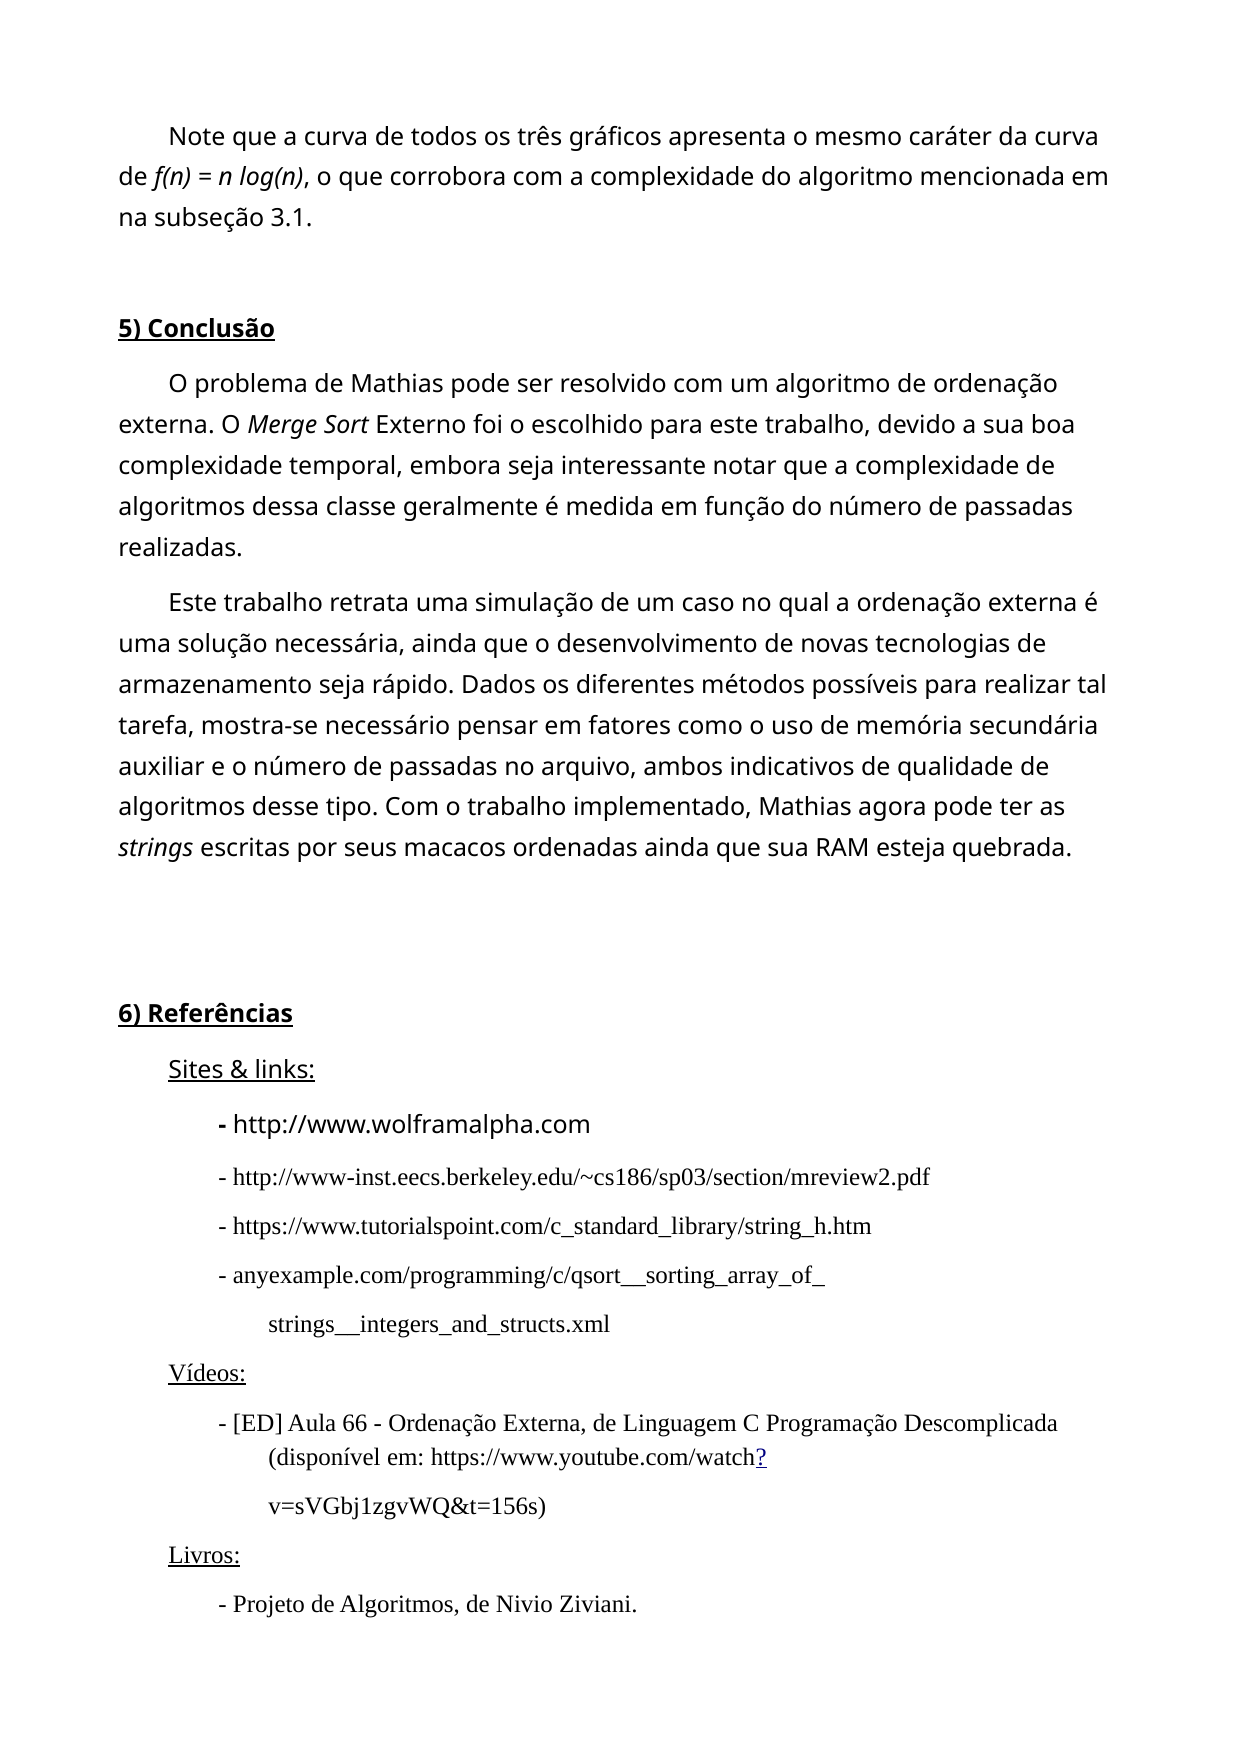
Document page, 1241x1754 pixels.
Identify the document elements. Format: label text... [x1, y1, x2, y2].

text 6) Referências [118, 996, 1122, 1030]
text Sites & links: [118, 1051, 1122, 1086]
text Este trabalho retrata uma simulação de um caso no qual a ordenação externa é uma solução necessária, ainda que o desenvolvimento de novas tecnologias de armazenamento seja rápido. Dados os diferentes métodos possíveis para realizar tal tarefa, mostra-se necessário pensar em fatores como o uso de memória secundária auxiliar e o número de passadas no arquivo, ambos indicativos de qualidade de algoritmos desse tipo. Com o trabalho implementado, Mathias agora pode ter as strings escritas por seus macacos ordenadas ainda que sua RAM esteja quebrada. [118, 585, 1122, 864]
text Note que a curva de todos os três gráficos apresenta o mesmo caráter da curva de f(n) = n log(n), o que corrobora com a complexidade do algoritmo mencionada em na subseção 3.1. [118, 118, 1122, 234]
text strings__integers_and_structs.xml [118, 1309, 1122, 1338]
text - http://www.wolframalpha.com [118, 1107, 1122, 1141]
text O problema de Mathias pode ser resolvido com um algoritmo de ordenação externa. O Merge Sort Externo foi o escolhido para este trabalho, devido a sua boa complexidade temporal, embora seja interessante notar que a complexidade de algoritmos dessa classe geralmente é medida em função do número de passadas realizadas. [118, 366, 1122, 563]
text - anyexample.com/programming/c/qsort__sorting_array_of_ [118, 1260, 1122, 1289]
text - https://www.tutorialspoint.com/c_standard_library/string_h.htm [118, 1211, 1122, 1240]
text - [ED] Aula 66 - Ordenação Externa, de Linguagem C Programação Descomplicada (disponível em: https://www.youtube.com/watch? [118, 1408, 1122, 1471]
text - Projeto de Algoritmos, de Nivio Ziviani. [118, 1589, 1122, 1618]
text 5) Conclusão [118, 311, 1122, 345]
text - http://www-inst.eecs.berkeley.edu/~cs186/sp03/section/mreview2.pdf [118, 1162, 1122, 1191]
text Livros: [118, 1540, 1122, 1569]
text v=sVGbj1zgvWQ&t=156s) [118, 1491, 1122, 1520]
text Vídeos: [118, 1358, 1122, 1387]
